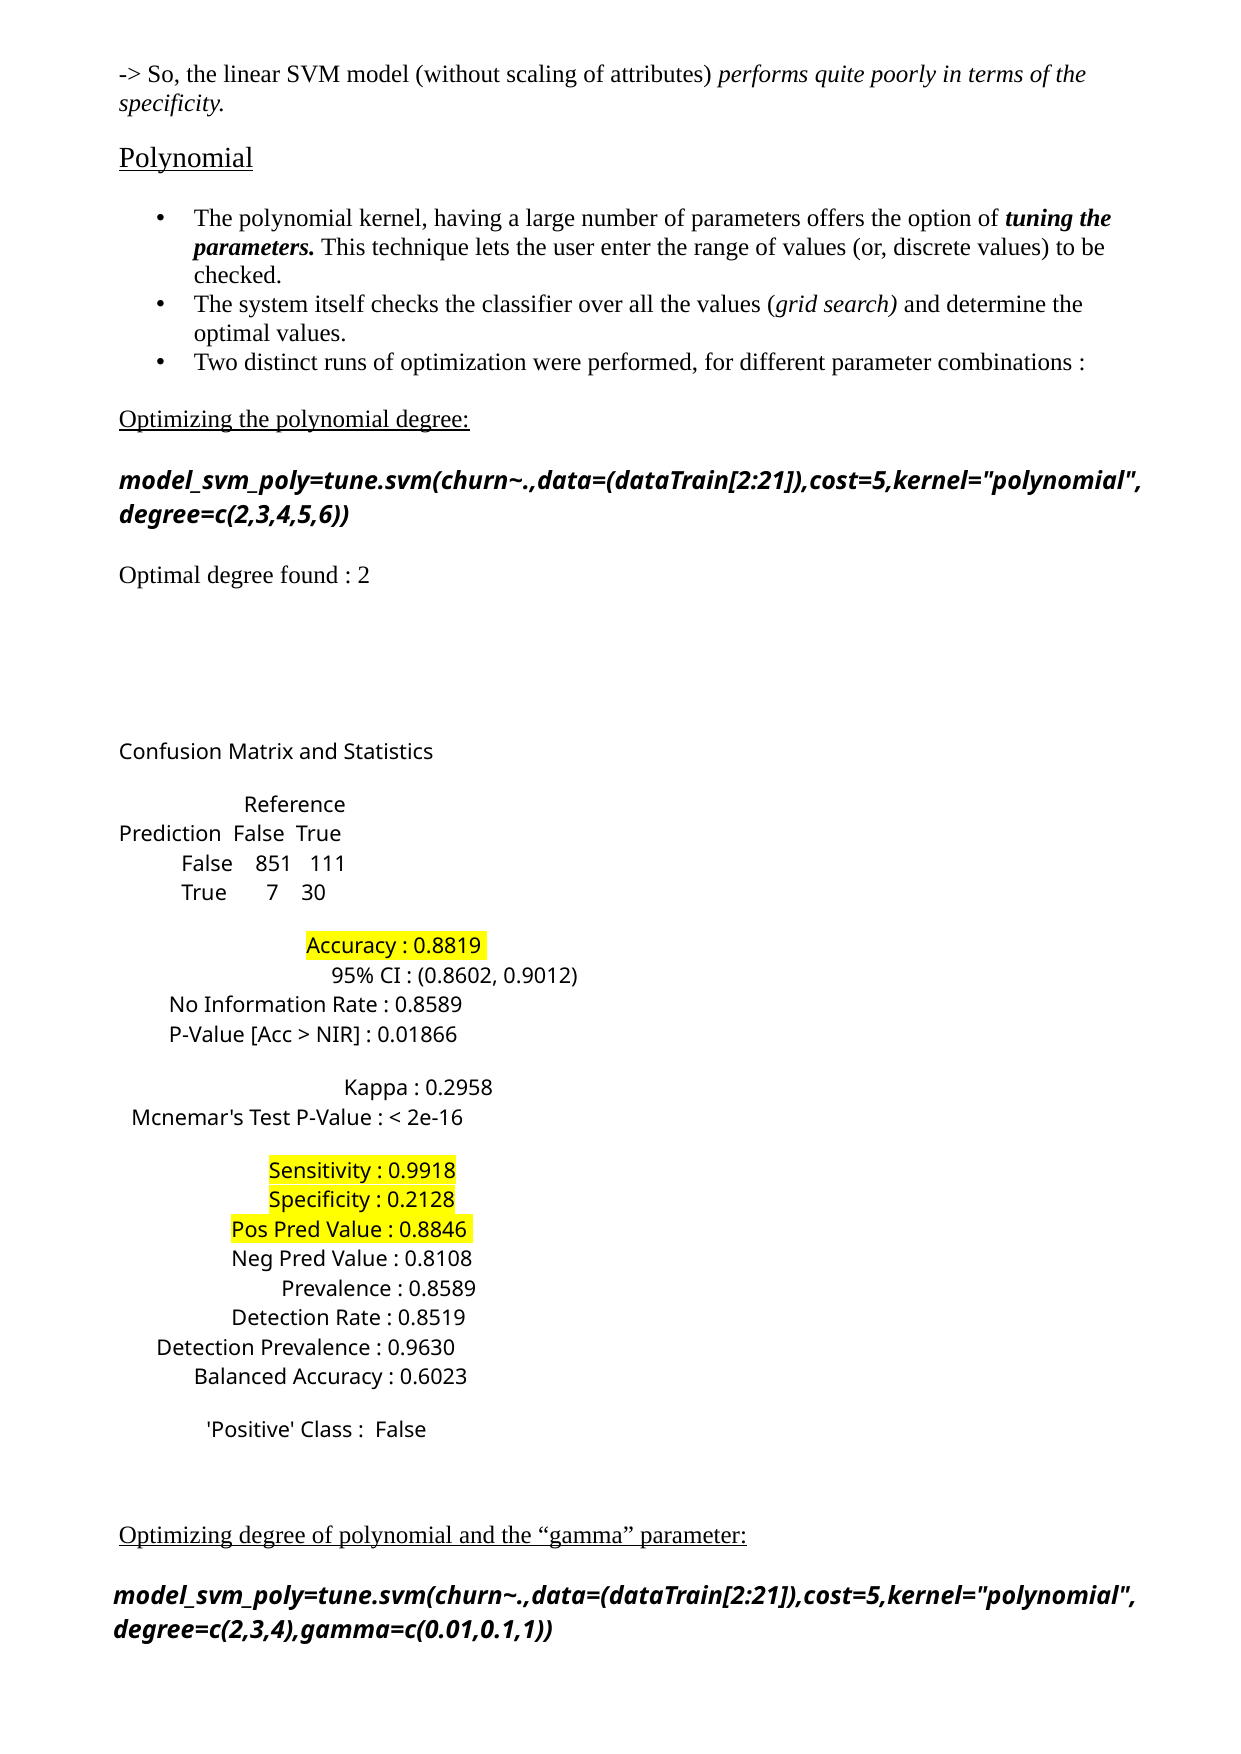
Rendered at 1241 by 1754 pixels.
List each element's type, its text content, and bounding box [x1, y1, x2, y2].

text degree=c(2,3,4,5,6)) [119, 496, 1187, 531]
text Detection Prevalence : 0.9630 [119, 1332, 1145, 1361]
text 'Positive' Class : False [119, 1414, 1145, 1444]
text Balanced Accuracy : 0.6023 [119, 1361, 1145, 1391]
text model_svm_poly=tune.svm(churn~.,data=(dataTrain[2:21]),cost=5,kernel="polynomial", [119, 462, 1187, 496]
text degree=c(2,3,4),gamma=c(0.01,0.1,1)) [113, 1612, 1181, 1646]
text Prediction False True [119, 819, 1145, 848]
text Kappa : 0.2958 [119, 1072, 1145, 1102]
text Optimizing the polynomial degree: [119, 404, 1145, 433]
text No Information Rate : 0.8589 [119, 990, 1145, 1019]
list Two distinct runs of optimization were performed, for different parameter combinations : [156, 347, 1145, 375]
text Reference [119, 789, 1145, 819]
text Detection Rate : 0.8519 [119, 1302, 1145, 1332]
text Specificity : 0.2128 [119, 1184, 1145, 1214]
text False 851 111 [119, 848, 1145, 878]
text Mcnemar's Test P-Value : < 2e-16 [119, 1102, 1145, 1131]
text Prevalence : 0.8589 [119, 1273, 1145, 1302]
list The system itself checks the classifier over all the values (grid search) and determine the optimal values. [156, 289, 1145, 347]
text -> So, the linear SVM model (without scaling of attributes) performs quite poorly in terms of the specificity. [119, 59, 1145, 117]
text Polynomial [119, 141, 1234, 174]
text P-Value [Acc > NIR] : 0.01866 [119, 1019, 1145, 1049]
text True 7 30 [119, 878, 1145, 907]
text Optimizing degree of polynomial and the “gamma” parameter: [119, 1520, 1234, 1549]
list The polynomial kernel, having a large number of parameters offers the option of tuning the parameters. This technique lets the user enter the range of values (or, discrete values) to be checked. [156, 203, 1145, 289]
text 95% CI : (0.8602, 0.9012) [119, 960, 1145, 990]
text Neg Pred Value : 0.8108 [119, 1243, 1145, 1273]
text Accuracy : 0.8819 [119, 931, 1145, 960]
text Confusion Matrix and Statistics [119, 736, 1234, 766]
text Pos Pred Value : 0.8846 [119, 1214, 1145, 1243]
text Optimal degree found : 2 [119, 560, 1234, 589]
text model_svm_poly=tune.svm(churn~.,data=(dataTrain[2:21]),cost=5,kernel="polynomial", [113, 1577, 1181, 1612]
text Sensitivity : 0.9918 [119, 1155, 1145, 1184]
